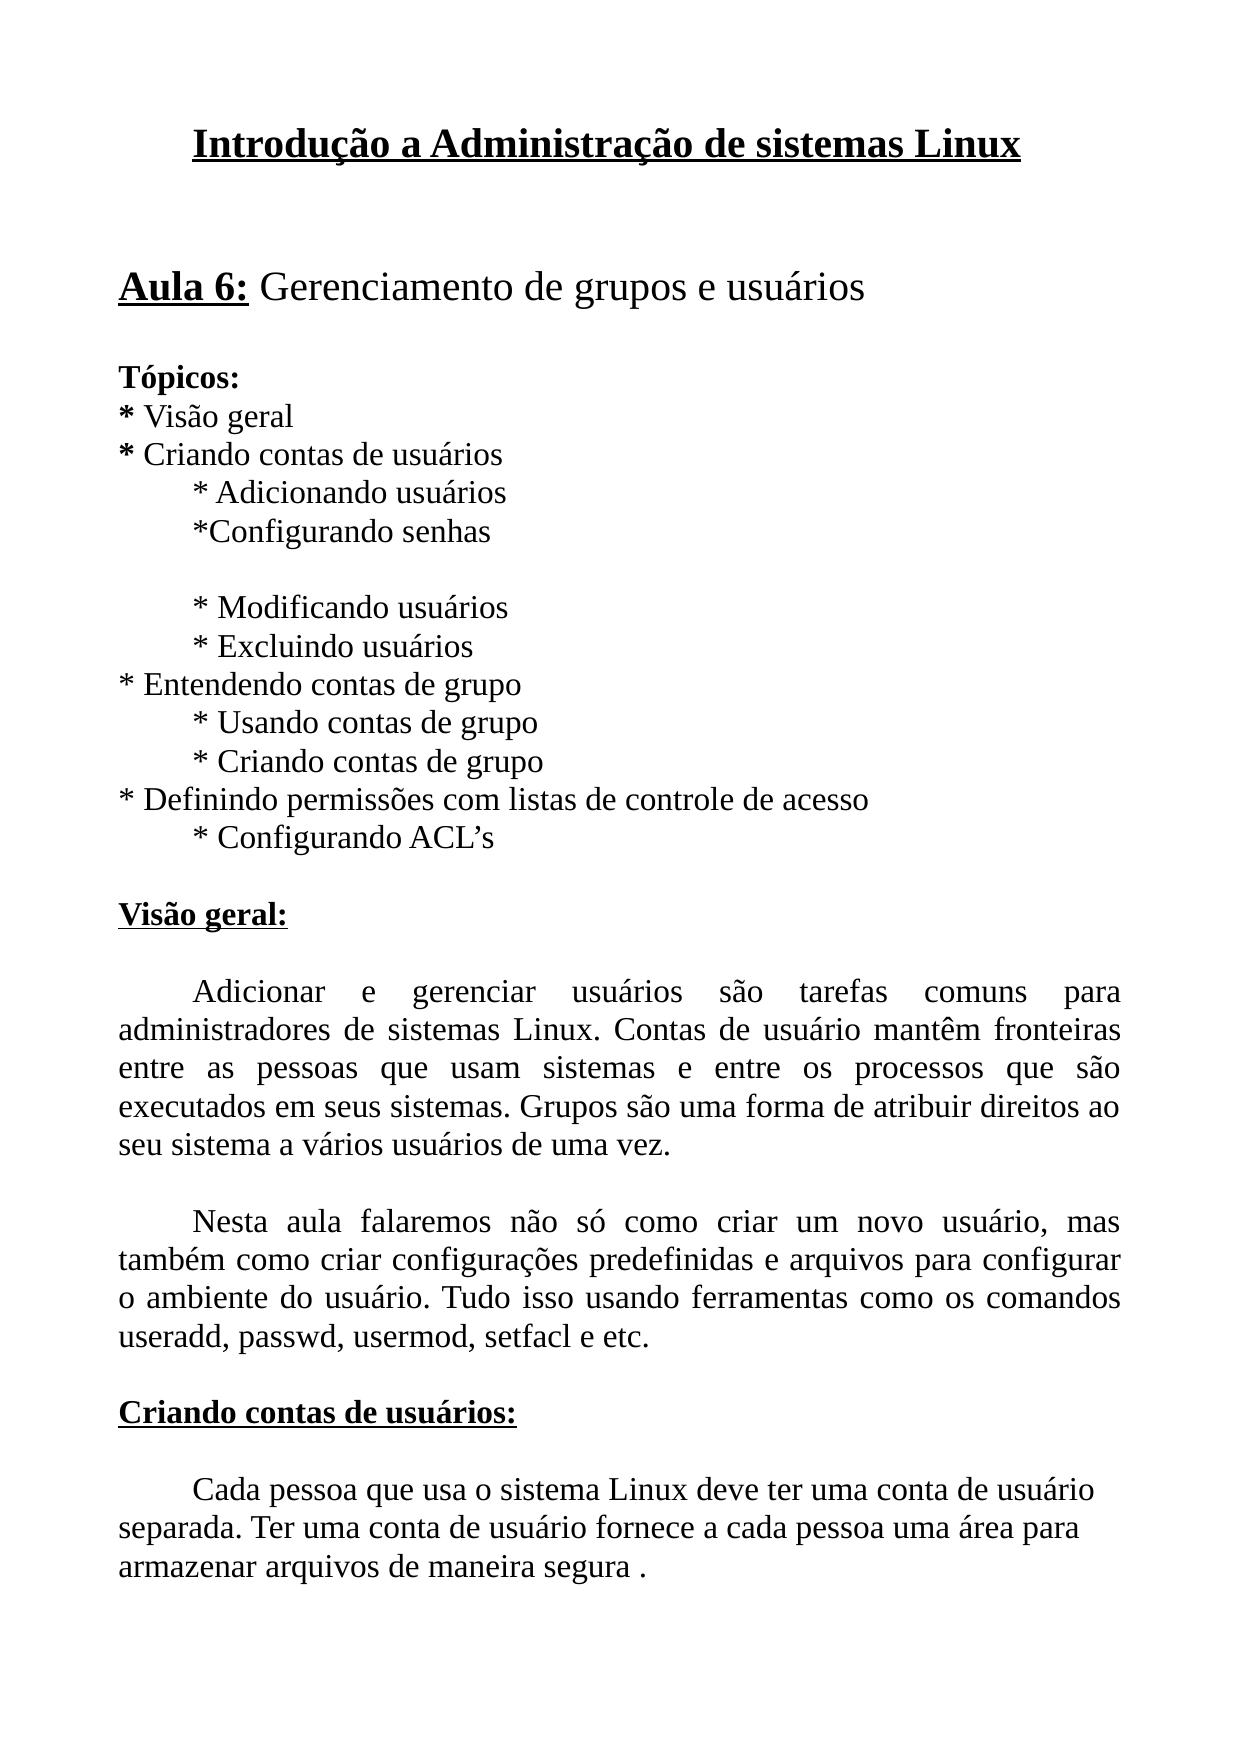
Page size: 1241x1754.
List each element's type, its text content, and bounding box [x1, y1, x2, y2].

text * Criando contas de grupo [118, 741, 1122, 779]
text * Configurando ACL’s [118, 818, 1122, 856]
text * Modificando usuários [118, 588, 1122, 626]
text Visão geral: [118, 894, 1122, 933]
text Nesta aula falaremos não só como criar um novo usuário, mas também como criar configurações predefinidas e arquivos para configurar o ambiente do usuário. Tudo isso usando ferramentas como os comandos useradd, passwd, usermod, setfacl e etc. [118, 1201, 1122, 1354]
text * Excluindo usuários [118, 626, 1122, 664]
text * Visão geral [118, 396, 1122, 434]
text Criando contas de usuários: [118, 1393, 1122, 1431]
text * Criando contas de usuários [118, 434, 1122, 473]
text Cada pessoa que usa o sistema Linux deve ter uma conta de usuário separada. Ter uma conta de usuário fornece a cada pessoa uma área para armazenar arquivos de maneira segura . [118, 1469, 1122, 1584]
text Aula 6: Gerenciamento de grupos e usuários [118, 262, 1122, 310]
text * Usando contas de grupo [118, 703, 1122, 741]
text * Definindo permissões com listas de controle de acesso [118, 779, 1122, 818]
text Tópicos: [118, 358, 1122, 396]
text * Entendendo contas de grupo [118, 664, 1122, 703]
text Adicionar e gerenciar usuários são tarefas comuns para administradores de sistemas Linux. Contas de usuário mantêm fronteiras entre as pessoas que usam sistemas e entre os processos que são executados em seus sistemas. Grupos são uma forma de atribuir direitos ao seu sistema a vários usuários de uma vez. [118, 971, 1122, 1163]
text Introdução a Administração de sistemas Linux [118, 118, 1122, 166]
text *Configurando senhas [118, 511, 1122, 549]
text * Adicionando usuários [118, 473, 1122, 511]
